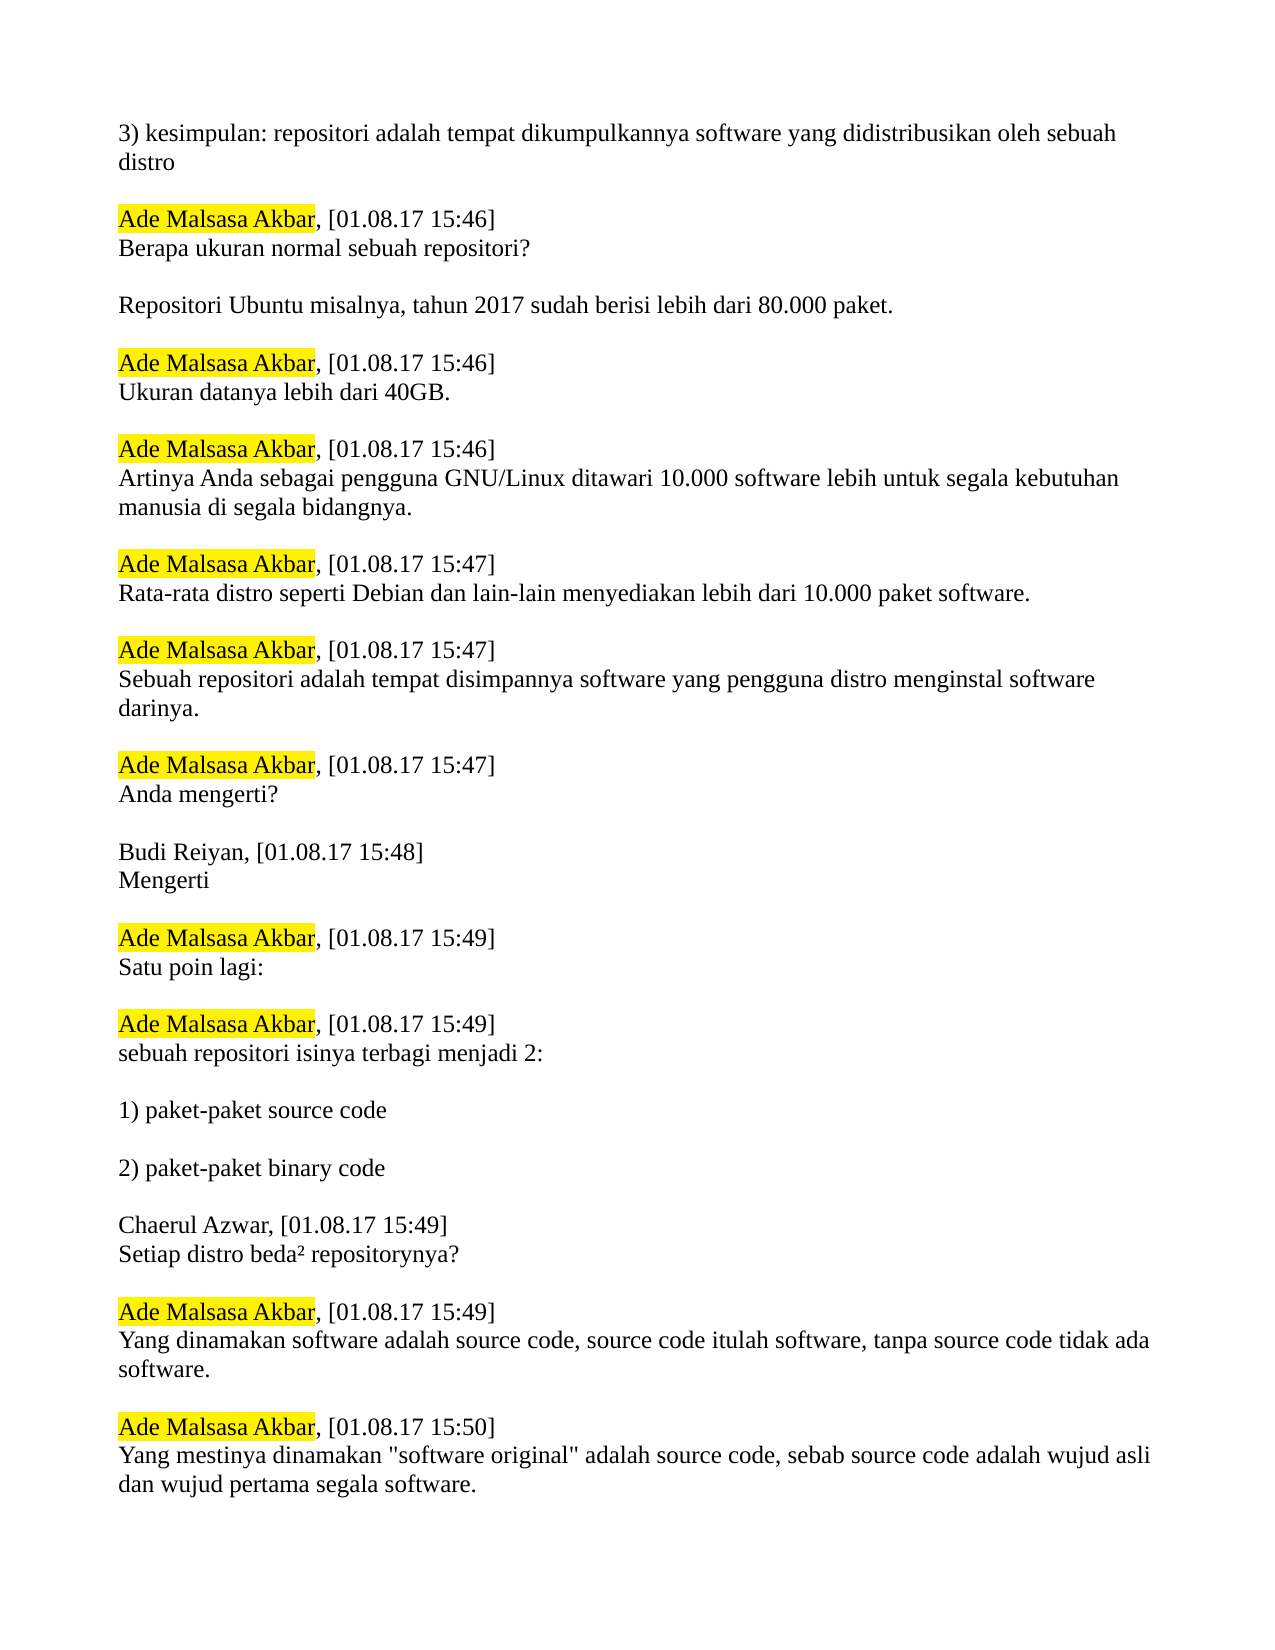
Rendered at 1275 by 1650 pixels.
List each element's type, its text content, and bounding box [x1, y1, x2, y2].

text Yang mestinya dinamakan "software original" adalah source code, sebab source code adalah wujud asli dan wujud pertama segala software. [118, 1441, 1157, 1498]
text Budi Reiyan, [01.08.17 15:48] [118, 837, 1157, 866]
text Ukuran datanya lebih dari 40GB. [118, 377, 1157, 406]
text Repositori Ubuntu misalnya, tahun 2017 sudah berisi lebih dari 80.000 paket. [118, 291, 1157, 319]
text Anda mengerti? [118, 779, 1157, 808]
text Yang dinamakan software adalah source code, source code itulah software, tanpa source code tidak ada software. [118, 1326, 1157, 1383]
text sebuah repositori isinya terbagi menjadi 2: [118, 1038, 1157, 1067]
text Ade Malsasa Akbar, [01.08.17 15:46] [118, 348, 1157, 377]
text Ade Malsasa Akbar, [01.08.17 15:47] [118, 751, 1157, 779]
text Artinya Anda sebagai pengguna GNU/Linux ditawari 10.000 software lebih untuk segala kebutuhan manusia di segala bidangnya. [118, 463, 1157, 521]
text Ade Malsasa Akbar, [01.08.17 15:46] [118, 434, 1157, 463]
text Ade Malsasa Akbar, [01.08.17 15:49] [118, 1297, 1157, 1326]
text Ade Malsasa Akbar, [01.08.17 15:47] [118, 636, 1157, 664]
text Sebuah repositori adalah tempat disimpannya software yang pengguna distro menginstal software darinya. [118, 664, 1157, 722]
text Ade Malsasa Akbar, [01.08.17 15:49] [118, 923, 1157, 952]
text Satu poin lagi: [118, 952, 1157, 981]
text Mengerti [118, 866, 1157, 894]
text 3) kesimpulan: repositori adalah tempat dikumpulkannya software yang didistribusikan oleh sebuah distro [118, 118, 1157, 176]
text Setiap distro beda² repositorynya? [118, 1239, 1157, 1268]
text Rata-rata distro seperti Debian dan lain-lain menyediakan lebih dari 10.000 paket software. [118, 578, 1157, 607]
text Berapa ukuran normal sebuah repositori? [118, 233, 1157, 262]
text Chaerul Azwar, [01.08.17 15:49] [118, 1211, 1157, 1239]
text 1) paket-paket source code [118, 1096, 1157, 1124]
text Ade Malsasa Akbar, [01.08.17 15:49] [118, 1009, 1157, 1038]
text Ade Malsasa Akbar, [01.08.17 15:50] [118, 1412, 1157, 1441]
text 2) paket-paket binary code [118, 1153, 1157, 1182]
text Ade Malsasa Akbar, [01.08.17 15:46] [118, 204, 1157, 233]
text Ade Malsasa Akbar, [01.08.17 15:47] [118, 549, 1157, 578]
